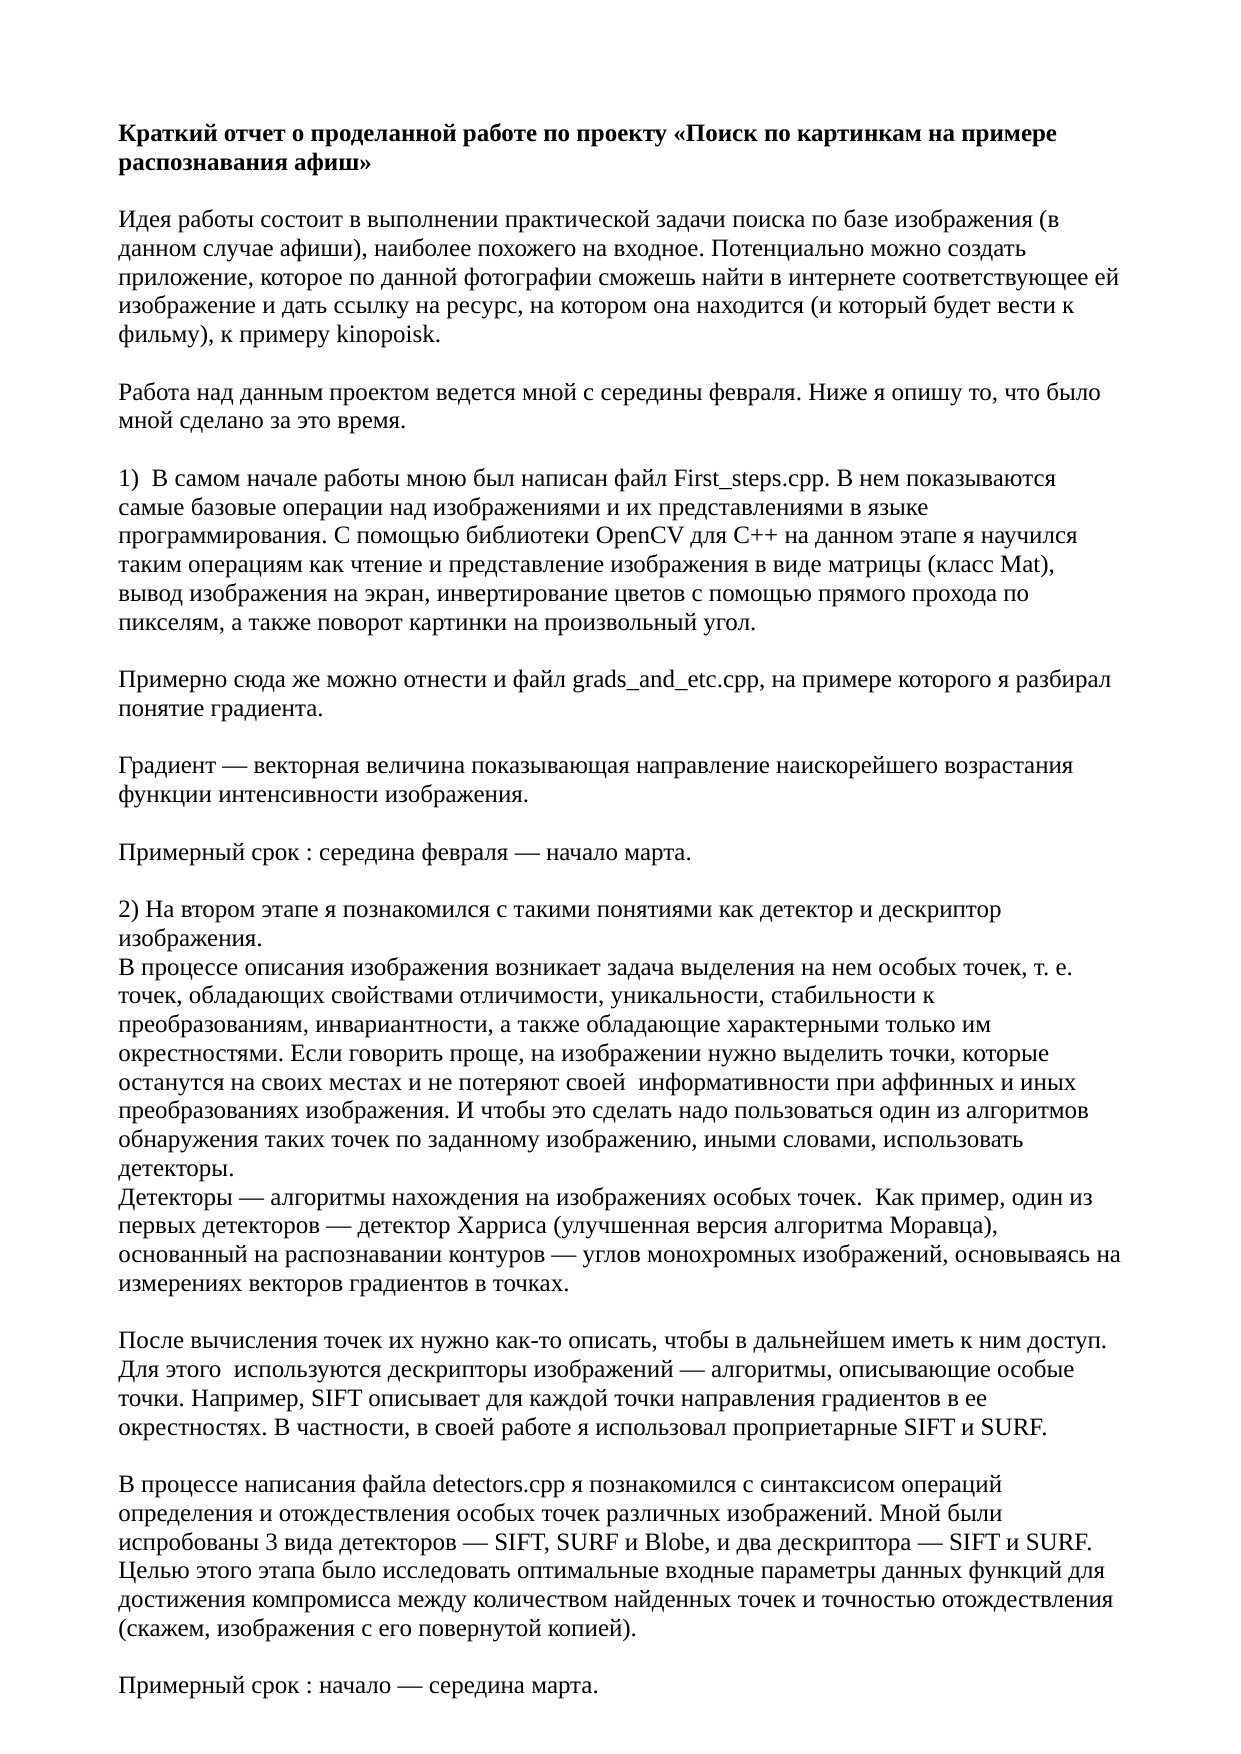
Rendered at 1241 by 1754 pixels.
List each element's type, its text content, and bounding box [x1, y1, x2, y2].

text Краткий отчет о проделанной работе по проекту «Поиск по картинкам на примере распознавания афиш» [118, 118, 1122, 176]
text Идея работы состоит в выполнении практической задачи поиска по базе изображения (в данном случае афиши), наиболее похожего на входное. Потенциально можно создать приложение, которое по данной фотографии сможешь найти в интернете соответствующее ей изображение и дать ссылку на ресурс, на котором она находится (и который будет вести к фильму), к примеру kinopoisk. [118, 204, 1122, 348]
text В процессе написания файла detectors.cpp я познакомился с синтаксисом операций определения и отождествления особых точек различных изображений. Мной были испробованы 3 вида детекторов — SIFT, SURF и Blobe, и два дескриптора — SIFT и SURF. Целью этого этапа было исследовать оптимальные входные параметры данных функций для достижения компромисса между количеством найденных точек и точностью отождествления (скажем, изображения с его повернутой копией). [118, 1469, 1122, 1642]
text Работа над данным проектом ведется мной с середины февраля. Ниже я опишу то, что было мной сделано за это время. [118, 377, 1122, 434]
text 2) На втором этапе я познакомился с такими понятиями как детектор и дескриптор изображения. [118, 894, 1122, 952]
text Градиент — векторная величина показывающая направление наискорейшего возрастания функции интенсивности изображения. [118, 751, 1122, 808]
text 1) В самом начале работы мною был написан файл First_steps.cpp. В нем показываются самые базовые операции над изображениями и их представлениями в языке программирования. С помощью библиотеки OpenCV для C++ на данном этапе я научился таким операциям как чтение и представление изображения в виде матрицы (класс Mat), вывод изображения на экран, инвертирование цветов с помощью прямого прохода по пикселям, а также поворот картинки на произвольный угол. [118, 463, 1122, 636]
text Примерный срок : середина февраля — начало марта. [118, 837, 1122, 866]
text Детекторы — алгоритмы нахождения на изображениях особых точек. Как пример, один из первых детекторов — детектор Харриса (улучшенная версия алгоритма Моравца), основанный на распознавании контуров — углов монохромных изображений, основываясь на измерениях векторов градиентов в точках. [118, 1182, 1122, 1297]
text Примерно сюда же можно отнести и файл grads_and_etc.cpp, на примере которого я разбирал понятие градиента. [118, 664, 1122, 722]
text После вычисления точек их нужно как-то описать, чтобы в дальнейшем иметь к ним доступ. Для этого используются дескрипторы изображений — алгоритмы, описывающие особые точки. Например, SIFT описывает для каждой точки направления градиентов в ее окрестностях. В частности, в своей работе я использовал проприетарные SIFT и SURF. [118, 1326, 1122, 1441]
text Примерный срок : начало — середина марта. [118, 1671, 1122, 1699]
text В процессе описания изображения возникает задача выделения на нем особых точек, т. е. точек, обладающих свойствами отличимости, уникальности, стабильности к преобразованиям, инвариантности, а также обладающие характерными только им окрестностями. Если говорить проще, на изображении нужно выделить точки, которые останутся на своих местах и не потеряют своей информативности при аффинных и иных преобразованиях изображения. И чтобы это сделать надо пользоваться один из алгоритмов обнаружения таких точек по заданному изображению, иными словами, использовать детекторы. [118, 952, 1122, 1182]
